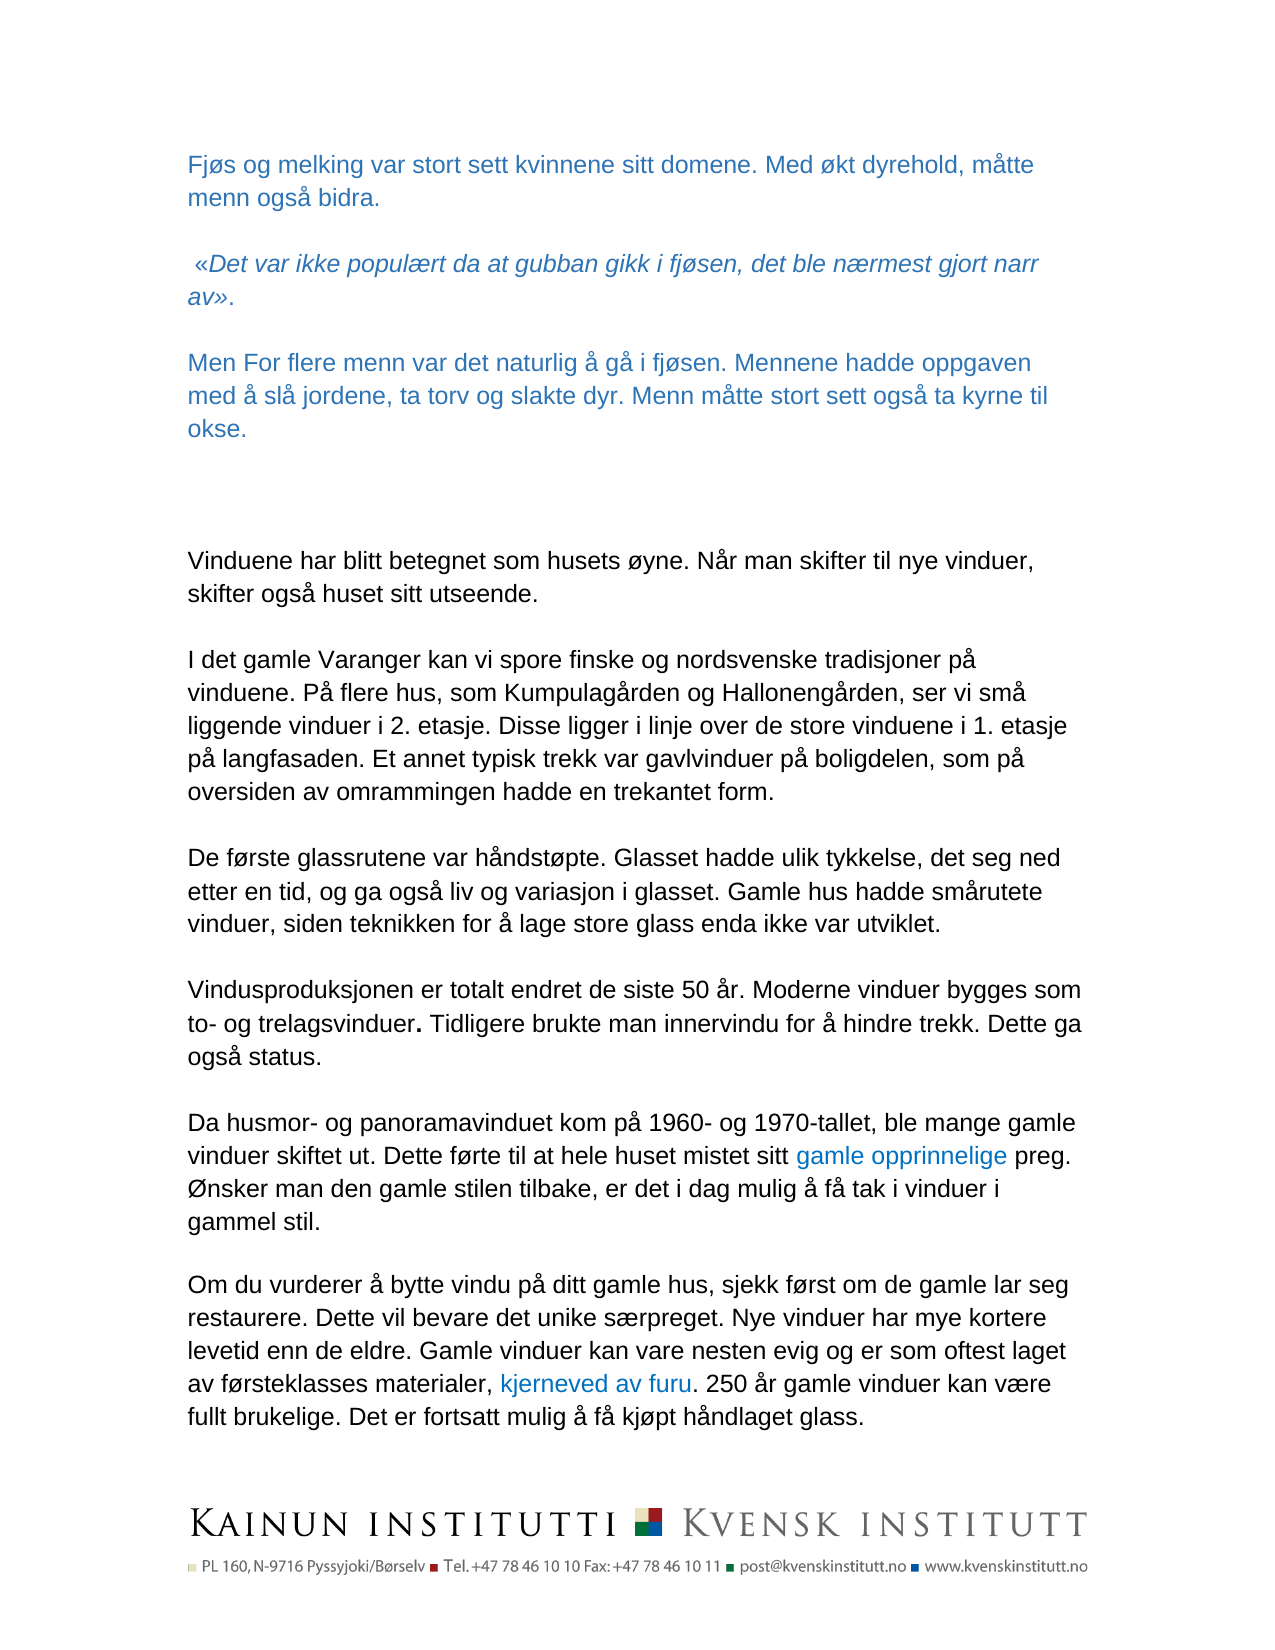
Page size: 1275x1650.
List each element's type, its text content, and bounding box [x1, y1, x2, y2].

text «Det var ikke populært da at gubban gikk i fjøsen, det ble nærmest gjort narr av». [187, 249, 1087, 311]
text De første glassrutene var håndstøpte. Glasset hadde ulik tykkelse, det seg ned etter en tid, og ga også liv og variasjon i glasset. Gamle hus hadde smårutete vinduer, siden teknikken for å lage store glass enda ikke var utviklet. [187, 843, 1087, 938]
text Vinduene har blitt betegnet som husets øyne. Når man skifter til nye vinduer, skifter også huset sitt utseende. [187, 546, 1087, 608]
picture [187, 1508, 1088, 1577]
text Da husmor- og panoramavinduet kom på 1960- og 1970-tallet, ble mange gamle vinduer skiftet ut. Dette førte til at hele huset mistet sitt gamle opprinnelige preg. Ønsker man den gamle stilen tilbake, er det i dag mulig å få tak i vinduer i gammel stil. [187, 1108, 1087, 1235]
text Om du vurderer å bytte vindu på ditt gamle hus, sjekk først om de gamle lar seg restaurere. Dette vil bevare det unike særpreget. Nye vinduer har mye kortere levetid enn de eldre. Gamle vinduer kan vare nesten evig og er som oftest laget av førsteklasses materialer, kjerneved av furu. 250 år gamle vinduer kan være fullt brukelige. Det er fortsatt mulig å få kjøpt håndlaget glass. [187, 1270, 1087, 1431]
text I det gamle Varanger kan vi spore finske og nordsvenske tradisjoner på vinduene. På flere hus, som Kumpulagården og Hallonengården, ser vi små liggende vinduer i 2. etasje. Disse ligger i linje over de store vinduene i 1. etasje på langfasaden. Et annet typisk trekk var gavlvinduer på boligdelen, som på oversiden av omrammingen hadde en trekantet form. [187, 645, 1087, 806]
text Men For flere menn var det naturlig å gå i fjøsen. Mennene hadde oppgaven med å slå jordene, ta torv og slakte dyr. Menn måtte stort sett også ta kyrne til okse. [187, 348, 1087, 443]
text Fjøs og melking var stort sett kvinnene sitt domene. Med økt dyrehold, måtte menn også bidra. [187, 150, 1087, 212]
text Vindusproduksjonen er totalt endret de siste 50 år. Moderne vinduer bygges som to- og trelagsvinduer. Tidligere brukte man innervindu for å hindre trekk. Dette ga også status. [187, 976, 1087, 1070]
